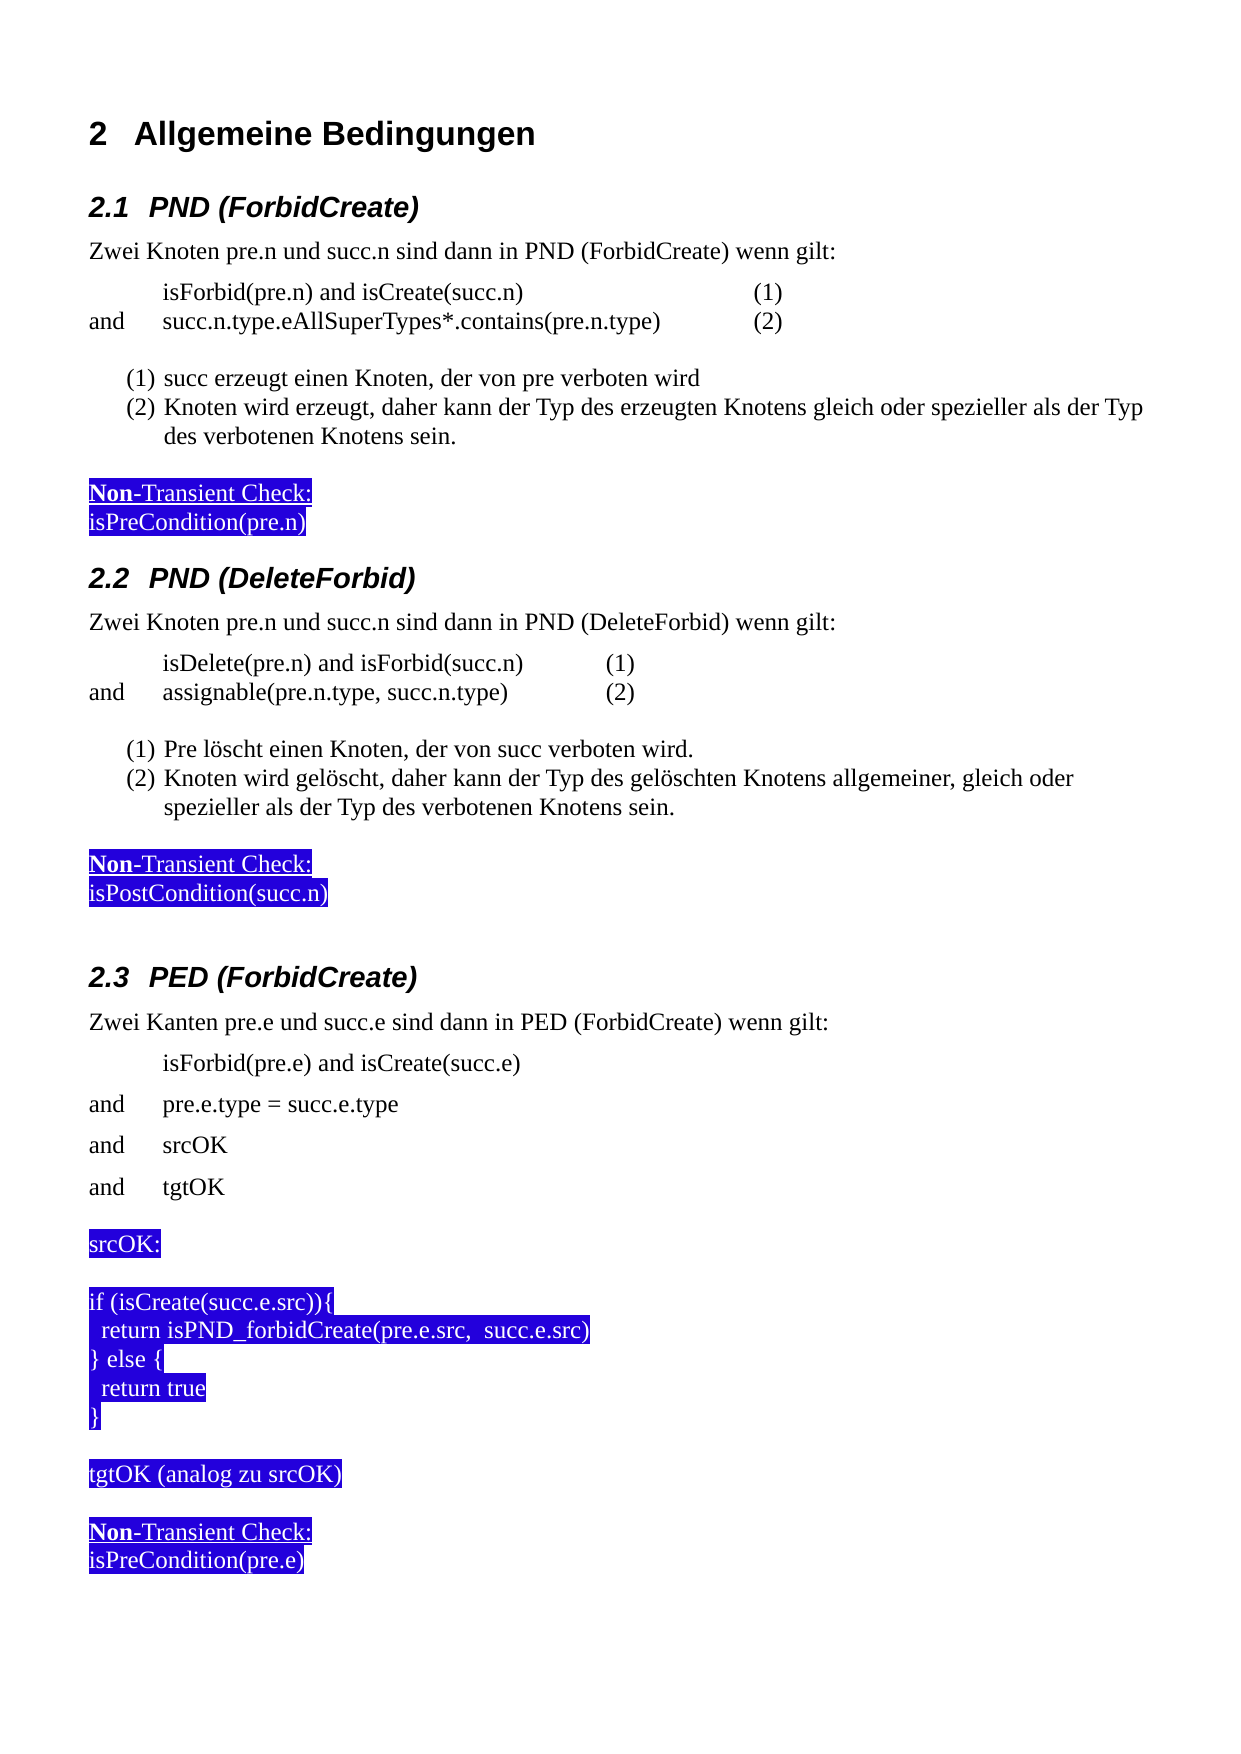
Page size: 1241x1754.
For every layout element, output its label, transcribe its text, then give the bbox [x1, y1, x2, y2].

list Knoten wird gelöscht, daher kann der Typ des gelöschten Knotens allgemeiner, gleich oder spezieller als der Typ des verbotenen Knotens sein. [126, 763, 1152, 821]
text } [88, 1402, 1152, 1430]
subtitle Allgemeine Bedingungen [88, 113, 1152, 152]
text isForbid(pre.n) and isCreate(succ.n) (1) [88, 277, 1152, 306]
text isForbid(pre.e) and isCreate(succ.e) [88, 1048, 1152, 1077]
text isDelete(pre.n) and isForbid(succ.n) (1) [88, 648, 1152, 677]
text and tgtOK [88, 1172, 1152, 1200]
text Zwei Knoten pre.n und succ.n sind dann in PND (DeleteForbid) wenn gilt: [88, 607, 1152, 636]
text return true [88, 1373, 1152, 1402]
list Pre löscht einen Knoten, der von succ verboten wird. [126, 734, 1152, 763]
text } else { [88, 1344, 1152, 1373]
text tgtOK (analog zu srcOK) [88, 1459, 1152, 1488]
text and succ.n.type.eAllSuperTypes*.contains(pre.n.type) (2) [88, 306, 1152, 334]
text Non-Transient Check: [88, 849, 1152, 878]
subtitle PND (ForbidCreate) [88, 190, 1152, 223]
subtitle PND (DeleteForbid) [88, 561, 1152, 594]
text and pre.e.type = succ.e.type [88, 1089, 1152, 1118]
text Non-Transient Check: [88, 1517, 1152, 1545]
list Knoten wird erzeugt, daher kann der Typ des erzeugten Knotens gleich oder spezieller als der Typ des verbotenen Knotens sein. [126, 392, 1152, 449]
text srcOK: [88, 1229, 1152, 1258]
list succ erzeugt einen Knoten, der von pre verboten wird [126, 363, 1152, 392]
text Zwei Knoten pre.n und succ.n sind dann in PND (ForbidCreate) wenn gilt: [88, 236, 1152, 264]
text isPreCondition(pre.n) [88, 507, 1152, 536]
text if (isCreate(succ.e.src)){ [88, 1287, 1152, 1315]
text isPostCondition(succ.n) [88, 878, 1152, 907]
subtitle PED (ForbidCreate) [88, 961, 1152, 994]
text and srcOK [88, 1130, 1152, 1159]
text isPreCondition(pre.e) [88, 1545, 1152, 1574]
text return isPND_forbidCreate(pre.e.src, succ.e.src) [88, 1315, 1152, 1344]
text and assignable(pre.n.type, succ.n.type) (2) [88, 677, 1152, 706]
text Zwei Kanten pre.e und succ.e sind dann in PED (ForbidCreate) wenn gilt: [88, 1007, 1152, 1035]
text Non-Transient Check: [88, 478, 1152, 507]
